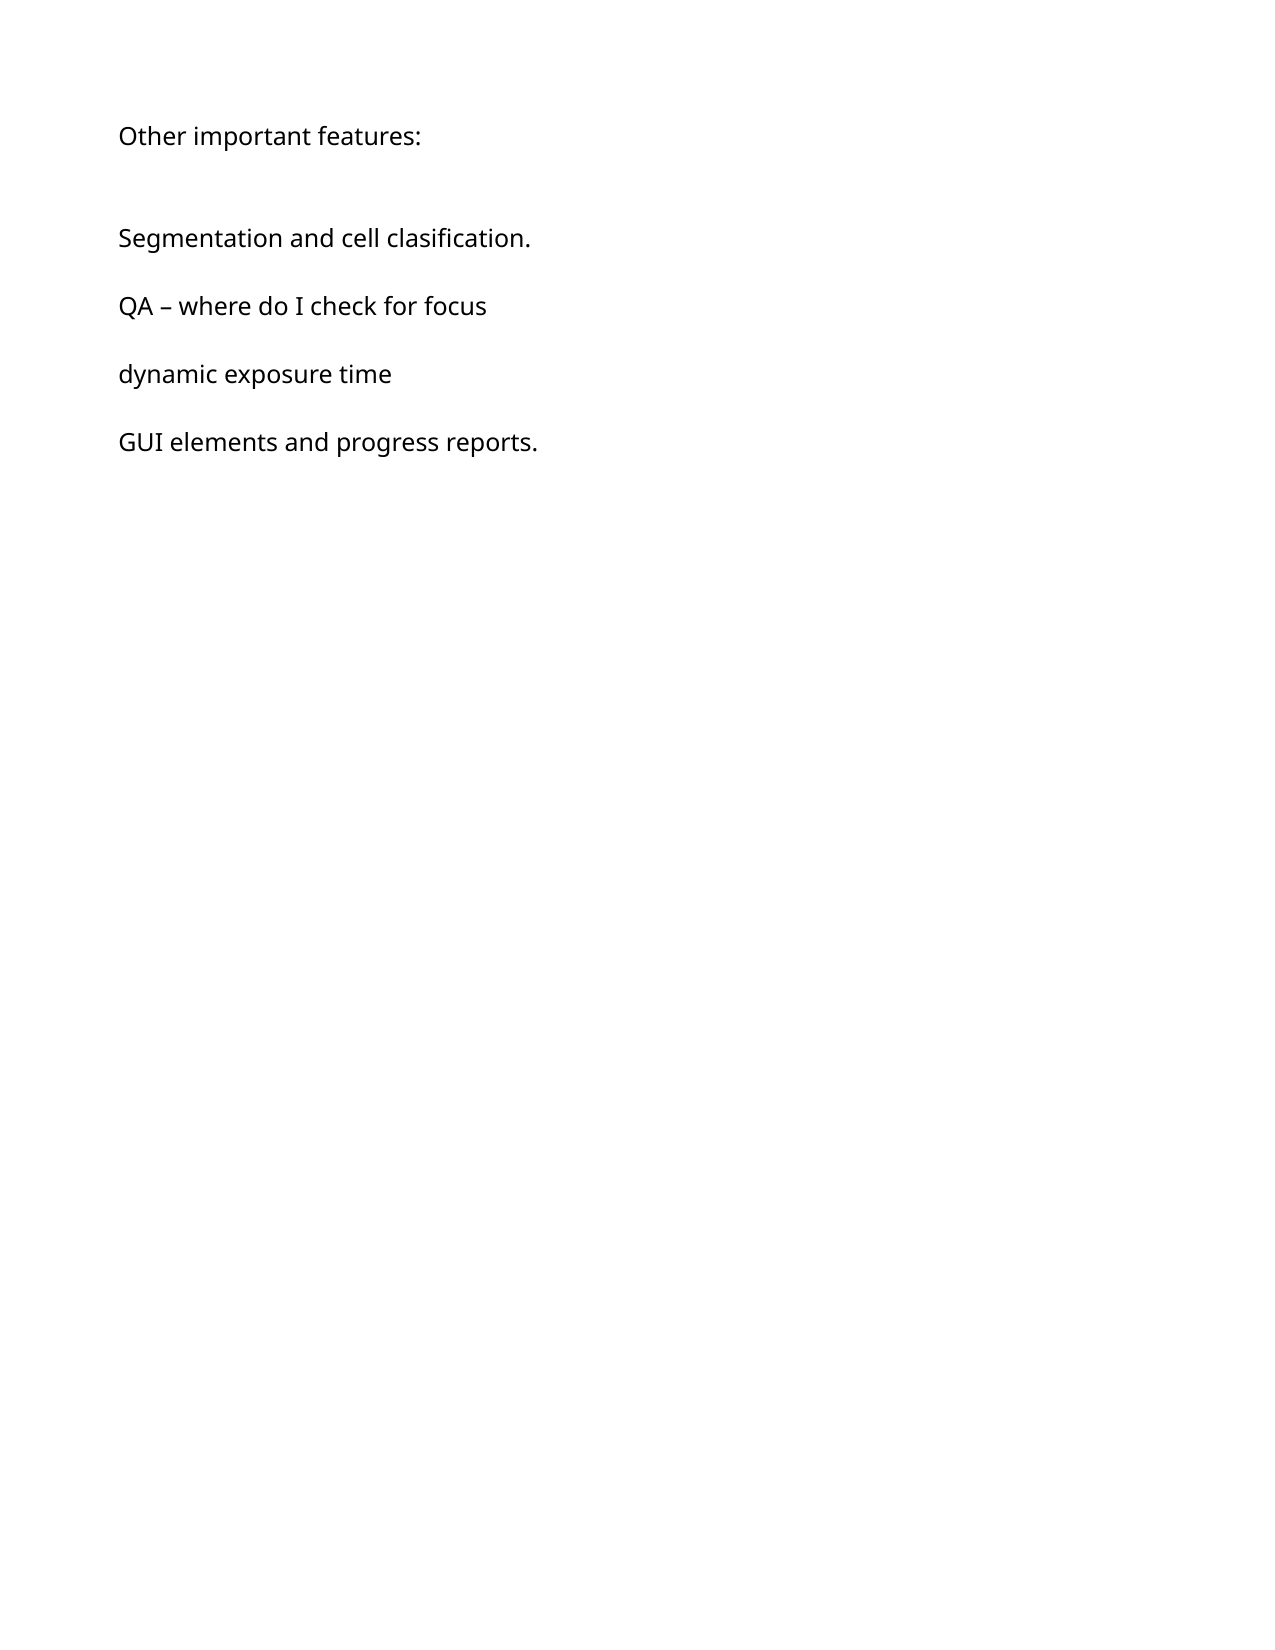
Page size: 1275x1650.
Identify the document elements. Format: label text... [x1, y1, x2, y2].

text QA – where do I check for focus [118, 288, 1157, 322]
text GUI elements and progress reports. [118, 425, 1157, 459]
text dynamic exposure time [118, 357, 1157, 391]
text Segmentation and cell clasification. [118, 220, 1157, 254]
text Other important features: [118, 118, 1157, 152]
